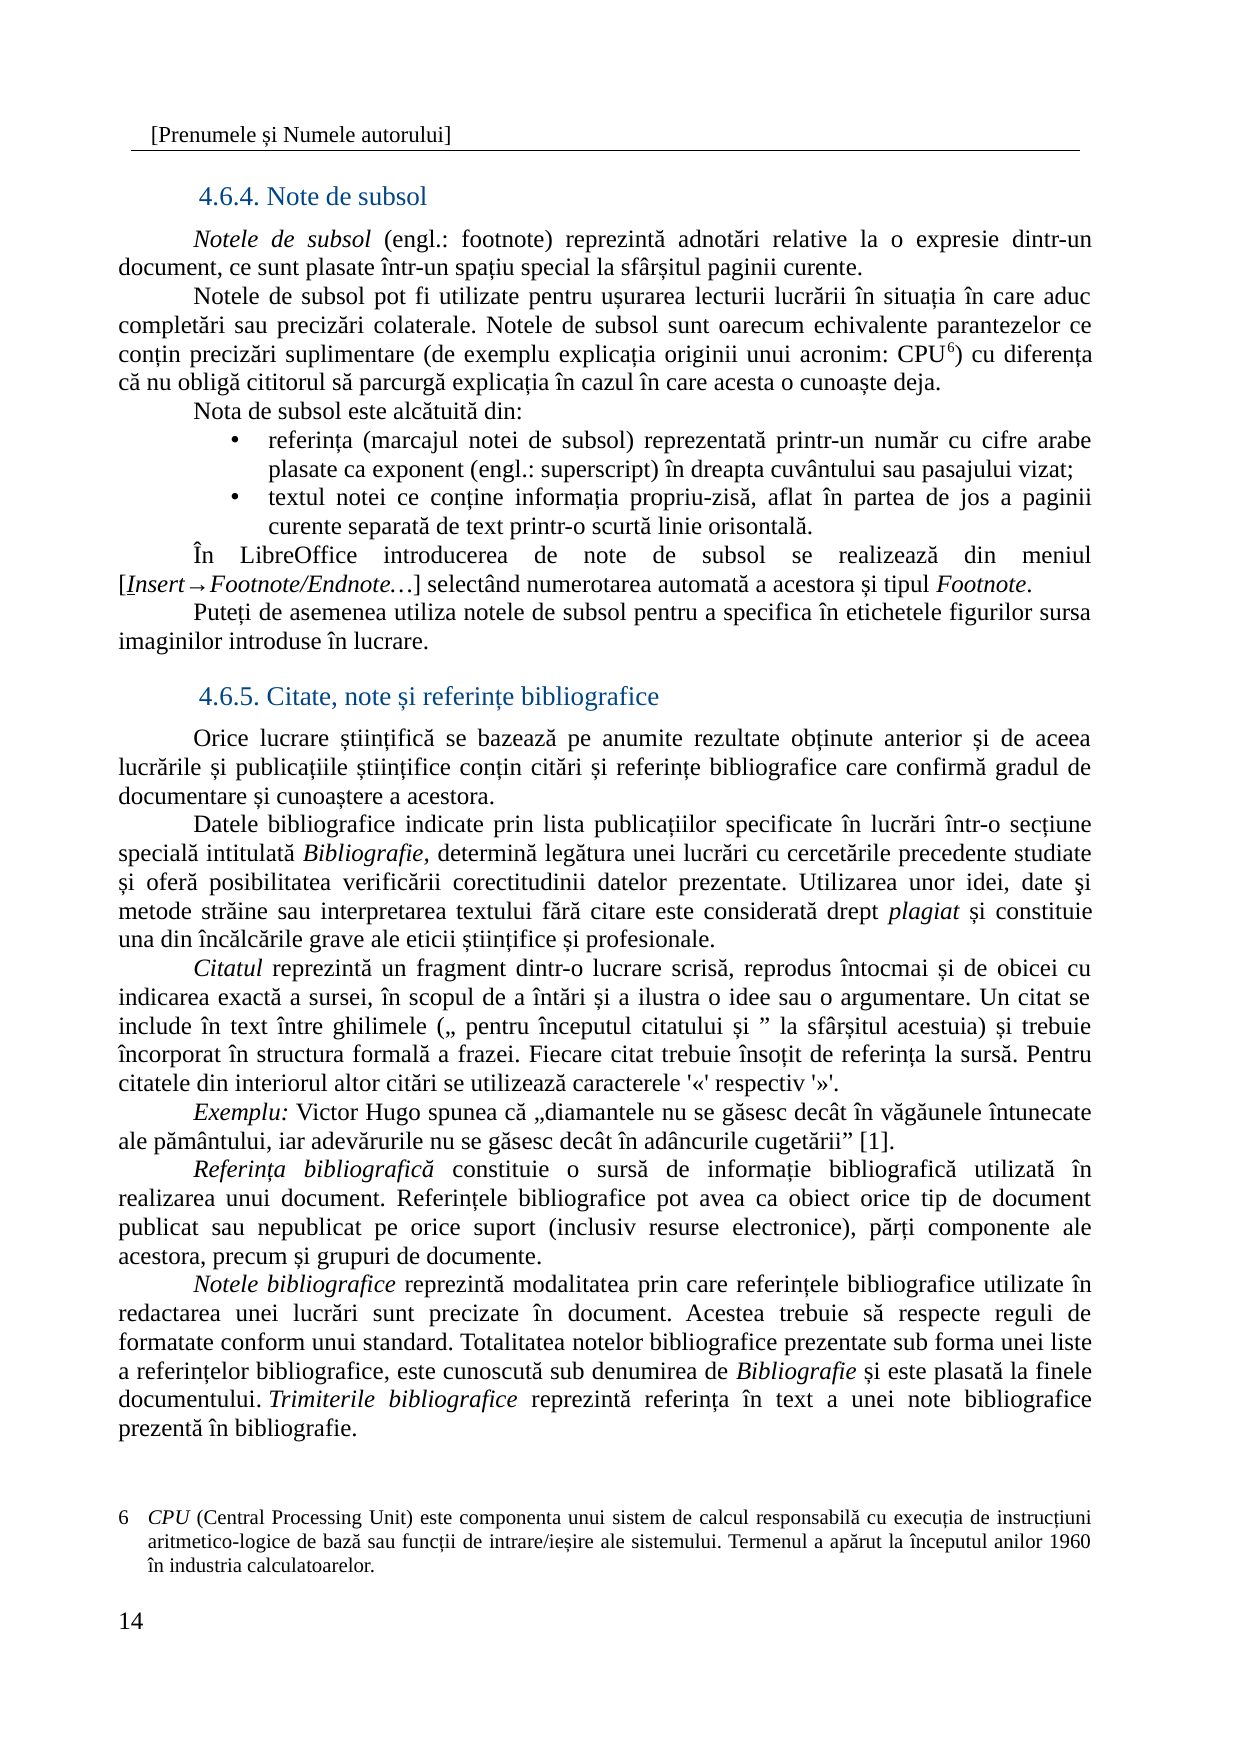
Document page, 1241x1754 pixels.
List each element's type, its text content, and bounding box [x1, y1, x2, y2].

text Datele bibliografice indicate prin lista publicațiilor specificate în lucrări într-o secțiune specială intitulată Bibliografie, determină legătura unei lucrări cu cercetările precedente studiate și oferă posibilitatea verificării corectitudinii datelor prezentate. Utilizarea unor idei, date şi metode străine sau interpretarea textului fără citare este considerată drept plagiat și constituie una din încălcările grave ale eticii științifice și profesionale. [118, 809, 1093, 953]
text Orice lucrare științifică se bazează pe anumite rezultate obținute anterior și de aceea lucrările și publicațiile științifice conțin citări și referințe bibliografice care confirmă gradul de documentare și cunoaștere a acestora. [118, 723, 1093, 809]
list textul notei ce conține informația propriu-zisă, aflat în partea de jos a paginii curente separată de text printr-o scurtă linie orisontală. [231, 482, 1093, 540]
text În LibreOffice introducerea de note de subsol se realizează din meniul [Insert→Footnote/Endnote…] selectând numerotarea automată a acestora și tipul Footnote. [118, 540, 1093, 597]
text Exemplu: Victor Hugo spunea că „diamantele nu se găsesc decât în văgăunele întunecate ale pământului, iar adevărurile nu se găsesc decât în adâncurile cugetării” [1]. [118, 1097, 1093, 1154]
text Notele de subsol (engl.: footnote) reprezintă adnotări relative la o expresie dintr-un document, ce sunt plasate într-un spațiu special la sfârșitul paginii curente. [118, 224, 1093, 281]
text Notele bibliografice reprezintă modalitatea prin care referințele bibliografice utilizate în redactarea unei lucrări sunt precizate în document. Acestea trebuie să respecte reguli de formatate conform unui standard. Totalitatea notelor bibliografice prezentate sub forma unei liste a referințelor bibliografice, este cunoscută sub denumirea de Bibliografie și este plasată la finele documentului. Trimiterile bibliografice reprezintă referința în text a unei note bibliografice prezentă în bibliografie. [118, 1269, 1093, 1442]
text Nota de subsol este alcătuită din: [118, 396, 1093, 425]
text Citatul reprezintă un fragment dintr-o lucrare scrisă, reprodus întocmai și de obicei cu indicarea exactă a sursei, în scopul de a întări și a ilustra o idee sau o argumentare. Un citat se include în text între ghilimele („ pentru începutul citatului și ” la sfârșitul acestuia) și trebuie încorporat în structura formală a frazei. Fiecare citat trebuie însoțit de referința la sursă. Pentru citatele din interiorul altor citări se utilizează caracterele '«' respectiv '»'. [118, 953, 1093, 1097]
text Puteți de asemenea utiliza notele de subsol pentru a specifica în etichetele figurilor sursa imaginilor introduse în lucrare. [118, 597, 1093, 655]
list referința (marcajul notei de subsol) reprezentată printr-un număr cu cifre arabe plasate ca exponent (engl.: superscript) în dreapta cuvântului sau pasajului vizat; [231, 425, 1093, 482]
text Notele de subsol pot fi utilizate pentru ușurarea lecturii lucrării în situația în care aduc completări sau precizări colaterale. Notele de subsol sunt oarecum echivalente parantezelor ce conțin precizări suplimentare (de exemplu explicația originii unui acronim: CPU) cu diferența că nu obligă cititorul să parcurgă explicația în cazul în care acesta o cunoaște deja. [118, 281, 1093, 396]
text Referința bibliografică constituie o sursă de informație bibliografică utilizată în realizarea unui document. Referințele bibliografice pot avea ca obiect orice tip de document publicat sau nepublicat pe orice suport (inclusiv resurse electronice), părți componente ale acestora, precum și grupuri de documente. [118, 1154, 1093, 1269]
subtitle Citate, note și referințe bibliografice [192, 680, 1093, 711]
subtitle Note de subsol [192, 180, 1093, 211]
text CPU (Central Processing Unit) este componenta unui sistem de calcul responsabilă cu execuția de instrucțiuni aritmetico‑logice de bază sau funcții de intrare/ieșire ale sistemului. Termenul a apărut la începutul anilor 1960 în industria calculatoarelor. [118, 1505, 1093, 1577]
